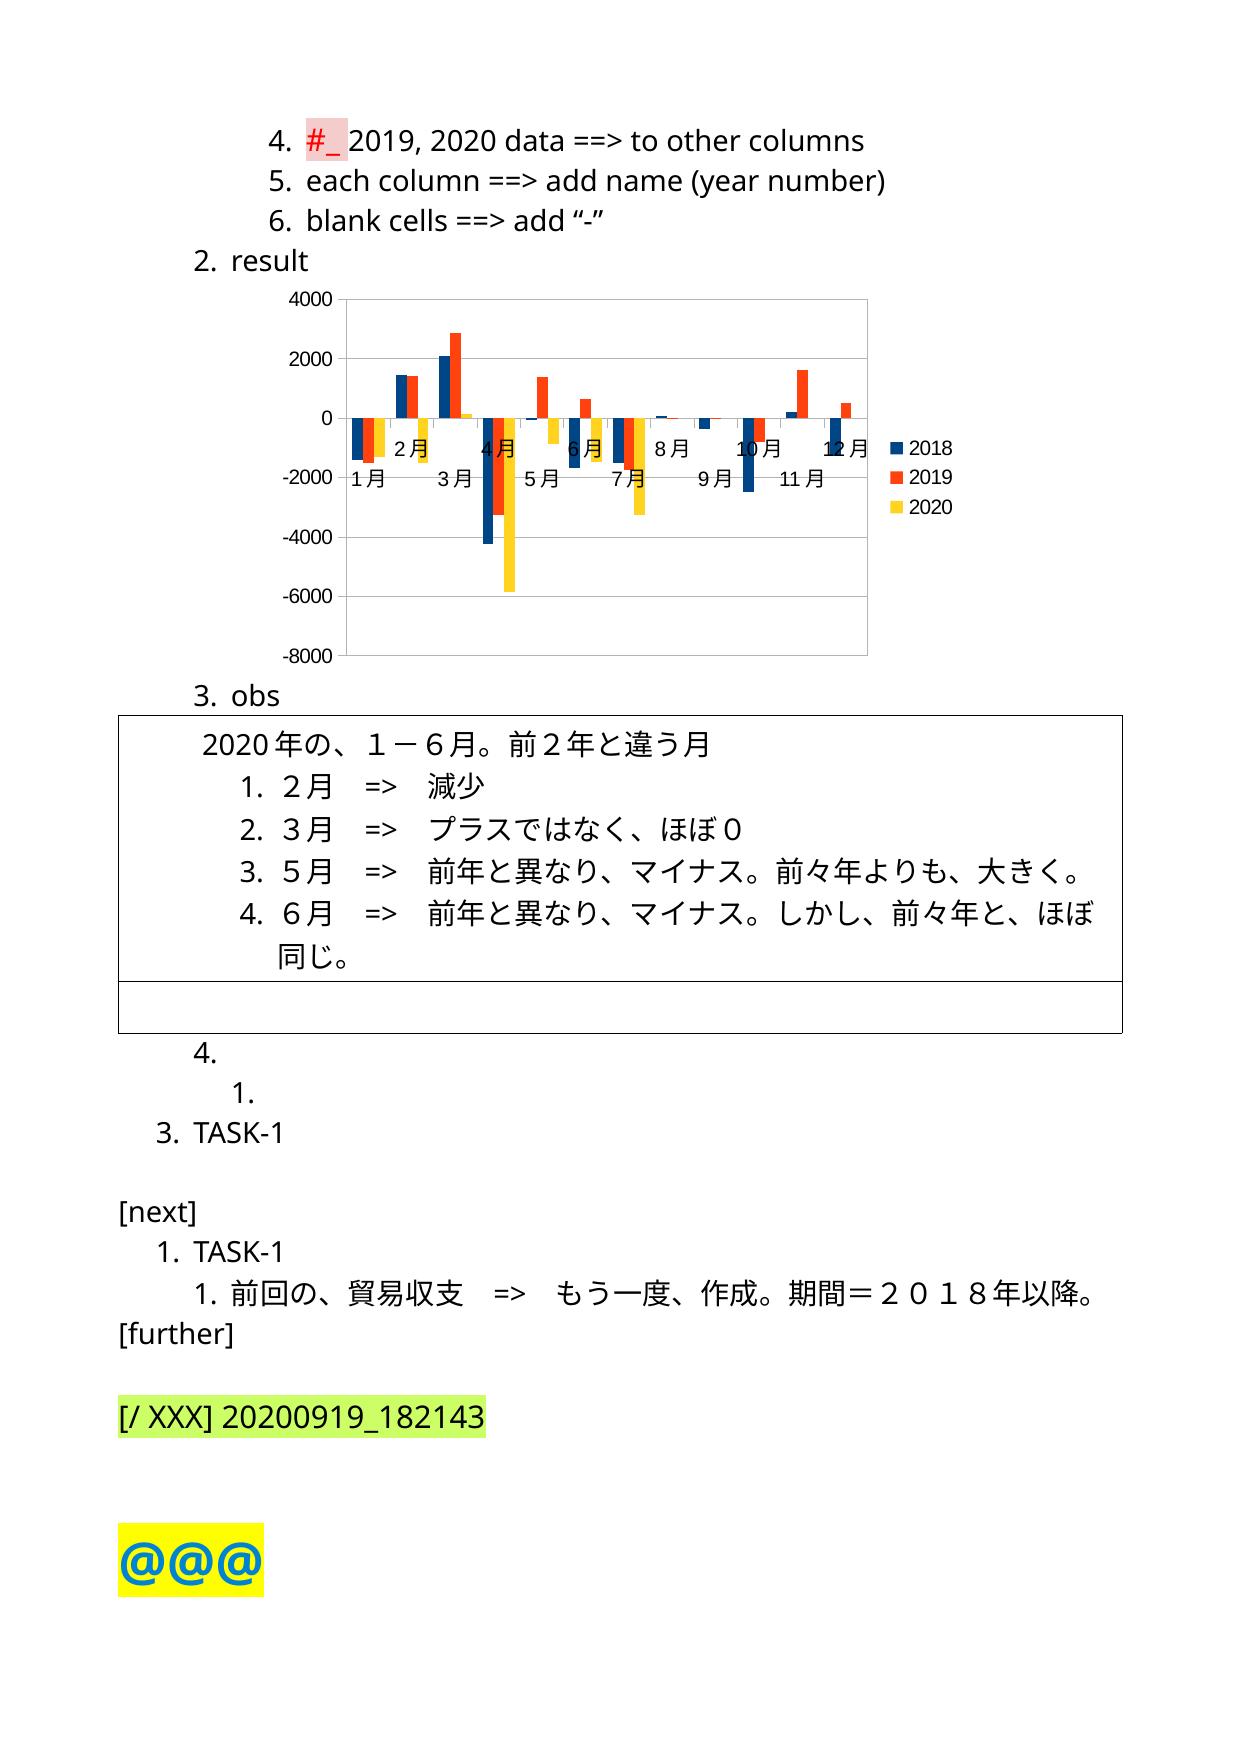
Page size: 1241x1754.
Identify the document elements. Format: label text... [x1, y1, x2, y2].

list TASK-1 [156, 1231, 1122, 1271]
table_header [119, 716, 196, 981]
text @@@ [118, 1523, 1122, 1597]
text [further] [118, 1313, 1122, 1353]
list 前回の、貿易収支 => もう一度、作成。期間＝２０１８年以降。 [193, 1271, 1122, 1313]
list blank cells ==> add “-” [268, 200, 1122, 240]
table_cell [119, 982, 196, 1032]
list each column ==> add name (year number) [268, 161, 1122, 200]
list obs [193, 280, 1122, 715]
list TASK-1 [156, 1112, 1122, 1152]
table_header 2020年の、１－６月。前２年と違う月 ２月 => 減少 ３月 => プラスではなく、ほぼ０ ５月 => 前年と異なり、マイナス。前々年よりも、大きく。 ６月 => 前年と異なり、マイナス。しかし、前々年と、ほぼ同じ。 [196, 716, 1122, 981]
table_cell [196, 982, 1122, 1032]
text [next] [118, 1191, 1122, 1231]
list result [193, 240, 1122, 280]
text [/ XXX] 20200919_182143 [118, 1353, 1122, 1438]
list #_ 2019, 2020 data ==> to other columns [268, 118, 1122, 161]
